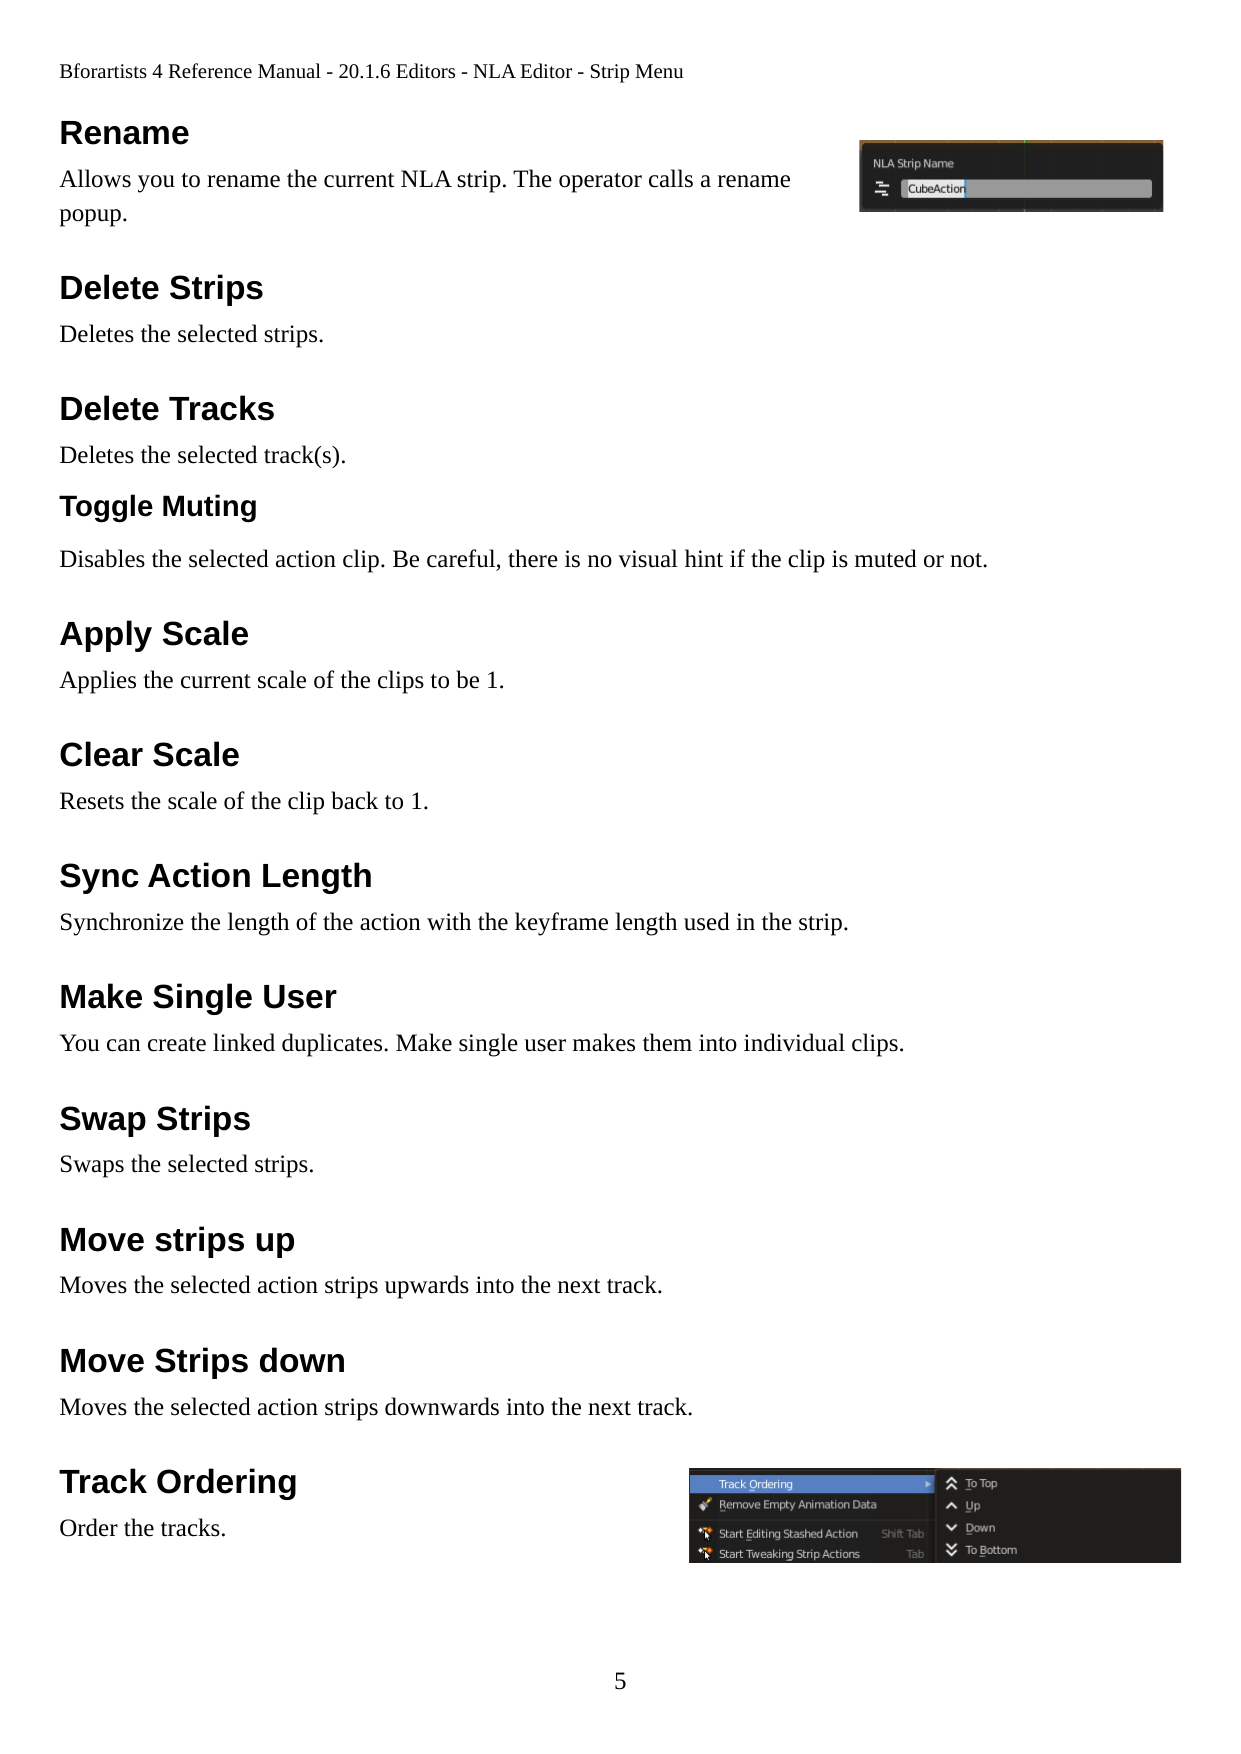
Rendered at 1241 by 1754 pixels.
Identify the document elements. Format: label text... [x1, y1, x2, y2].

subtitle Rename [59, 113, 1181, 151]
text Swaps the selected strips. [59, 1149, 1181, 1178]
subtitle Delete Tracks [59, 389, 1181, 428]
text Synchronize the length of the action with the keyframe length used in the strip. [59, 907, 1181, 936]
text You can create linked duplicates. Make single user makes them into individual clips. [59, 1028, 1181, 1057]
text Resets the scale of the clip back to 1. [59, 786, 1181, 815]
subtitle Move Strips down [59, 1341, 1181, 1379]
text Order the tracks. [59, 1513, 689, 1541]
subtitle Track Ordering [59, 1462, 1181, 1500]
subtitle Apply Scale [59, 614, 1181, 653]
text Disables the selected action clip. Be careful, there is no visual hint if the clip is muted or not. [59, 544, 1181, 573]
text Deletes the selected strips. [59, 319, 1181, 348]
text Deletes the selected track(s). [59, 440, 1181, 469]
picture [859, 140, 1164, 212]
subtitle Clear Scale [59, 735, 1181, 774]
subtitle Swap Strips [59, 1098, 1181, 1137]
text Moves the selected action strips upwards into the next track. [59, 1271, 1181, 1299]
text Toggle Muting [59, 489, 1181, 523]
text Moves the selected action strips downwards into the next track. [59, 1392, 1181, 1420]
picture [689, 1468, 1182, 1563]
text Allows you to rename the current NLA strip. The operator calls a rename popup. [59, 164, 1181, 227]
subtitle Delete Strips [59, 268, 1181, 307]
subtitle Move strips up [59, 1219, 1181, 1258]
text Applies the current scale of the clips to be 1. [59, 665, 1181, 694]
subtitle Make Single User [59, 977, 1181, 1016]
subtitle Sync Action Length [59, 856, 1181, 895]
